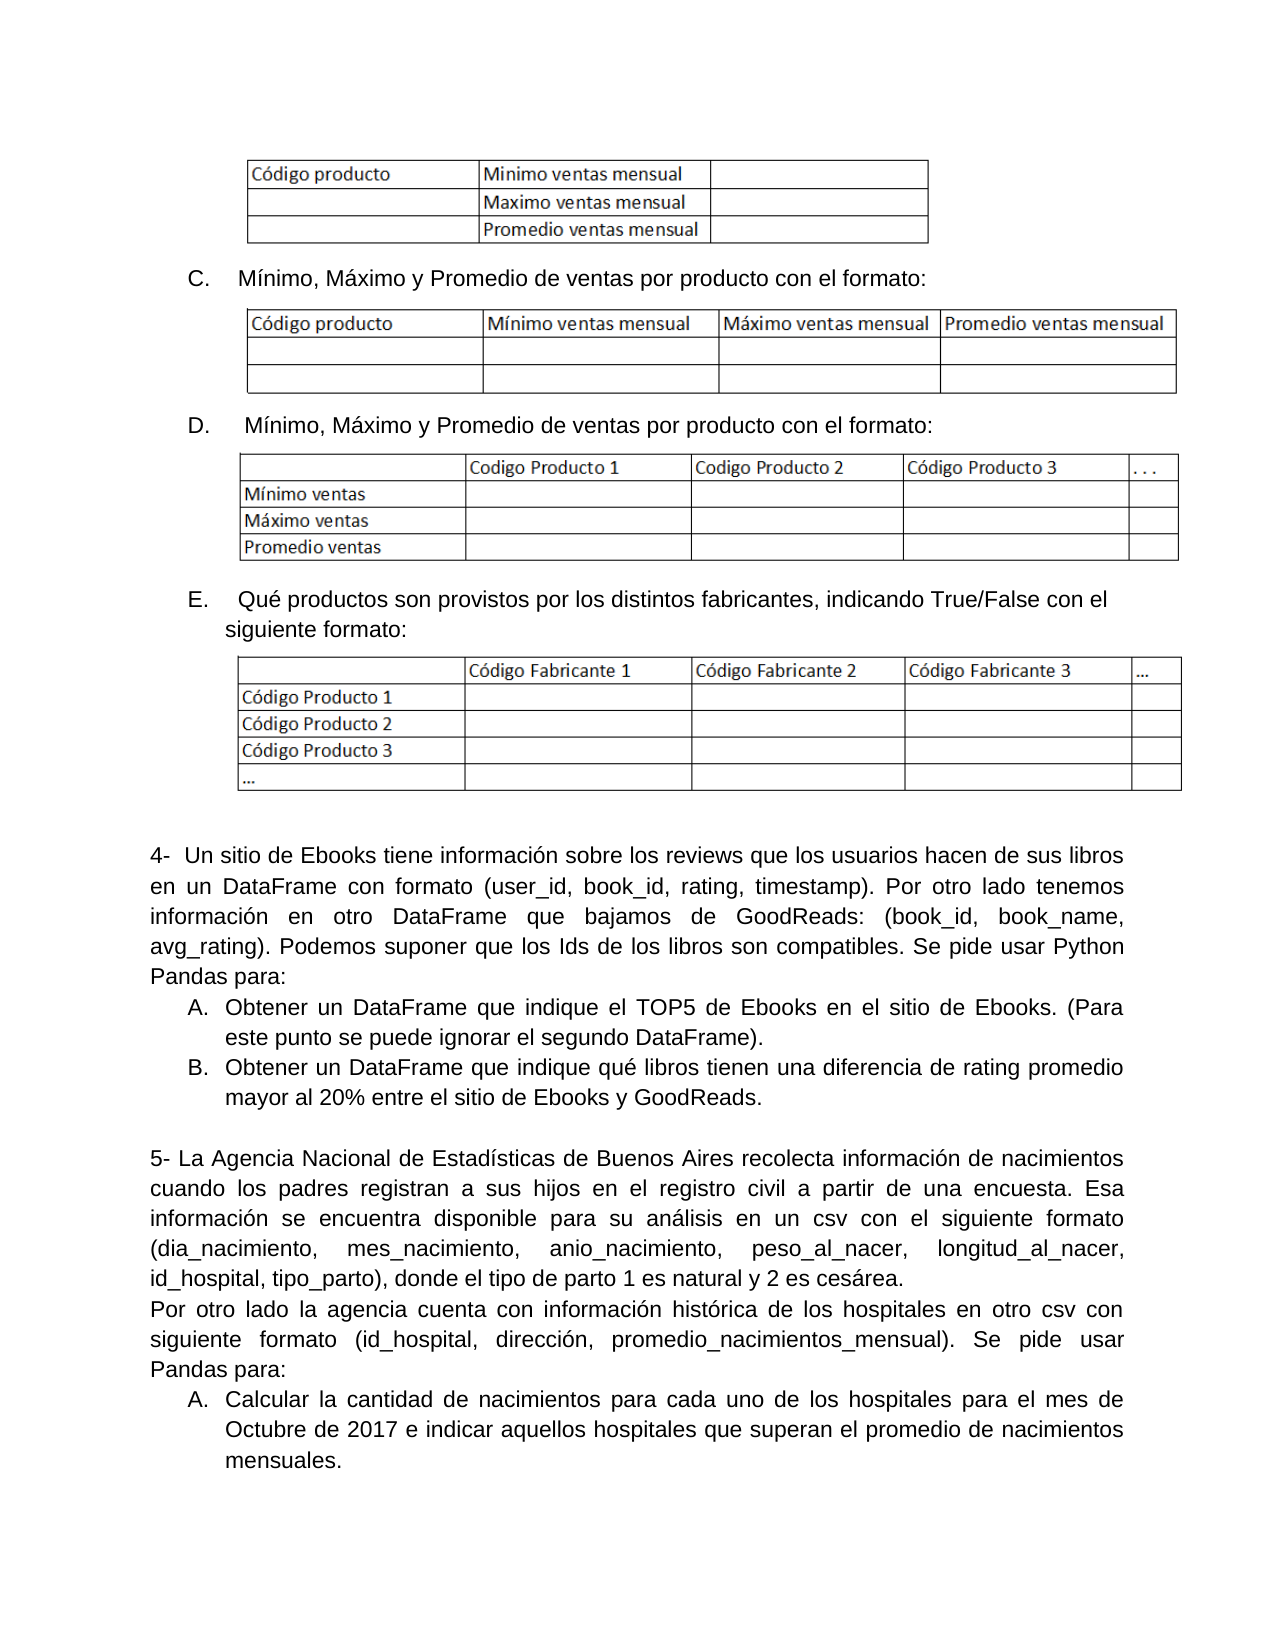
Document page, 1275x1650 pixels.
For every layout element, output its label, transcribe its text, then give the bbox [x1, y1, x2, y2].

list Obtener un DataFrame que indique qué libros tienen una diferencia de rating promedio mayor al 20% entre el sitio de Ebooks y GoodReads. [187, 1054, 1125, 1111]
picture [231, 150, 961, 262]
list Mínimo, Máximo y Promedio de ventas por producto con el formato: [187, 265, 1125, 408]
picture [225, 646, 1200, 809]
picture [225, 442, 1200, 582]
list Obtener un DataFrame que indique el TOP5 de Ebooks en el sitio de Ebooks. (Para este punto se puede ignorar el segundo DataFrame). [187, 993, 1125, 1050]
text 4- Un sitio de Ebooks tiene información sobre los reviews que los usuarios hacen de sus libros en un DataFrame con formato (user_id, book_id, rating, timestamp). Por otro lado tenemos información en otro DataFrame que bajamos de GoodReads: (book_id, book_name, avg_rating). Podemos suponer que los Ids de los libros son compatibles. Se pide usar Python Pandas para: [150, 842, 1125, 990]
picture [225, 295, 1200, 408]
list Calcular la cantidad de nacimientos para cada uno de los hospitales para el mes de Octubre de 2017 e indicar aquellos hospitales que superan el promedio de nacimientos mensuales. [187, 1386, 1125, 1473]
list Qué productos son provistos por los distintos fabricantes, indicando True/False con el siguiente formato: [187, 586, 1125, 808]
text Por otro lado la agencia cuenta con información histórica de los hospitales en otro csv con siguiente formato (id_hospital, dirección, promedio_nacimientos_mensual). Se pide usar Pandas para: [150, 1296, 1125, 1382]
list Mínimo, Máximo y Promedio de ventas por producto con el formato: [187, 412, 1125, 582]
text 5- La Agencia Nacional de Estadísticas de Buenos Aires recolecta información de nacimientos cuando los padres registran a sus hijos en el registro civil a partir de una encuesta. Esa información se encuentra disponible para su análisis en un csv con el siguiente formato (dia_nacimiento, mes_nacimiento, anio_nacimiento, peso_al_nacer, longitud_al_nacer, id_hospital, tipo_parto), donde el tipo de parto 1 es natural y 2 es cesárea. [150, 1144, 1125, 1292]
